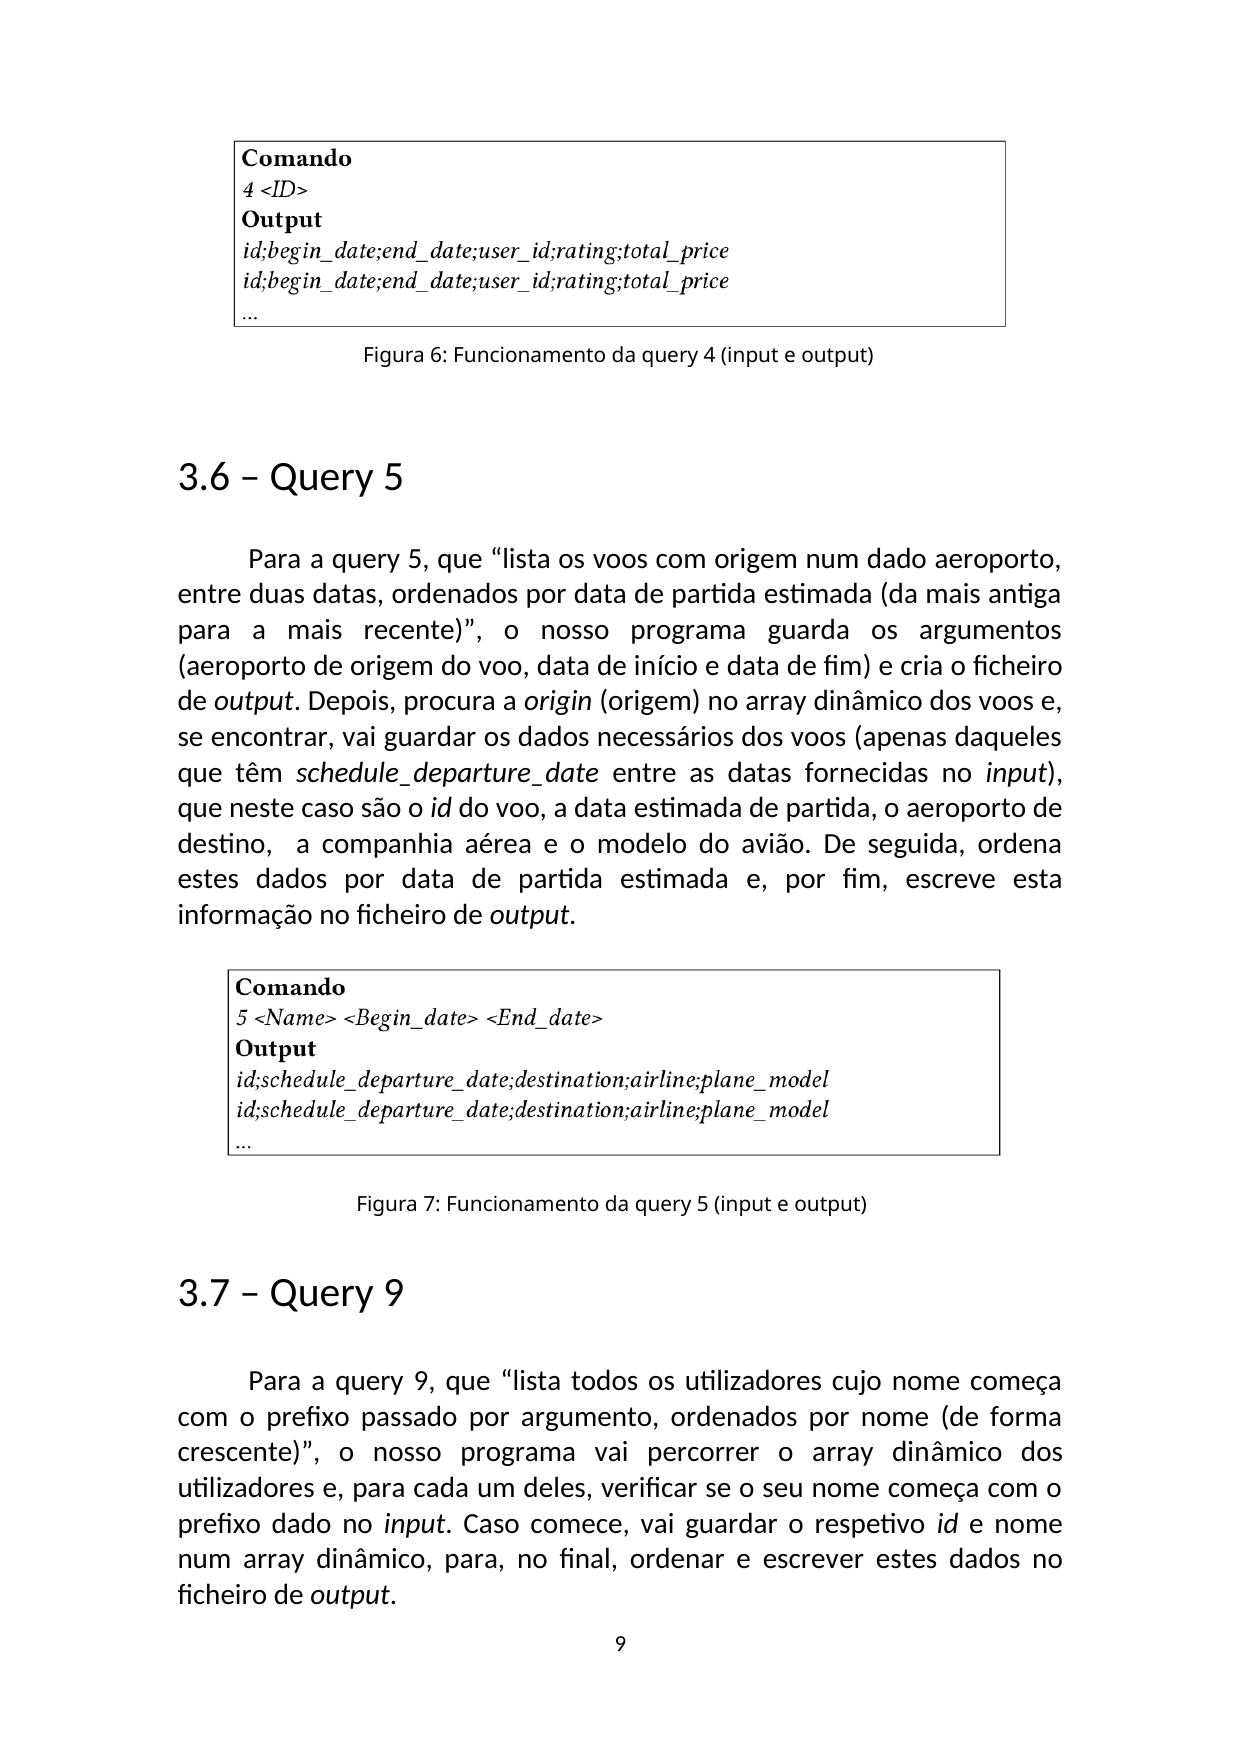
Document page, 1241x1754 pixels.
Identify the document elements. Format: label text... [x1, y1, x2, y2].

picture [224, 133, 1016, 333]
text Para a query 5, que “lista os voos com origem num dado aeroporto, entre duas datas, ordenados por data de partida estimada (da mais antiga para a mais recente)”, o nosso programa guarda os argumentos (aeroporto de origem do voo, data de início e data de fim) e cria o ficheiro de output. Depois, procura a origin (origem) no array dinâmico dos voos e, se encontrar, vai guardar os dados necessários dos voos (apenas daqueles que têm schedule_departure_date entre as datas fornecidas no input), que neste caso são o id do voo, a data estimada de partida, o aeroporto de destino, a companhia aérea e o modelo do avião. De seguida, ordena estes dados por data de partida estimada e, por fim, escreve esta informação no ficheiro de output. [177, 540, 1063, 932]
picture [218, 964, 1008, 1161]
text 3.7 – Query 9 [177, 1266, 1063, 1317]
text 3.6 – Query 5 [177, 449, 1063, 500]
text Para a query 9, que “lista todos os utilizadores cujo nome começa com o prefixo passado por argumento, ordenados por nome (de forma crescente)”, o nosso programa vai percorrer o array dinâmico dos utilizadores e, para cada um deles, verificar se o seu nome começa com o prefixo dado no input. Caso comece, vai guardar o respetivo id e nome num array dinâmico, para, no final, ordenar e escrever estes dados no ficheiro de output. [177, 1362, 1063, 1612]
